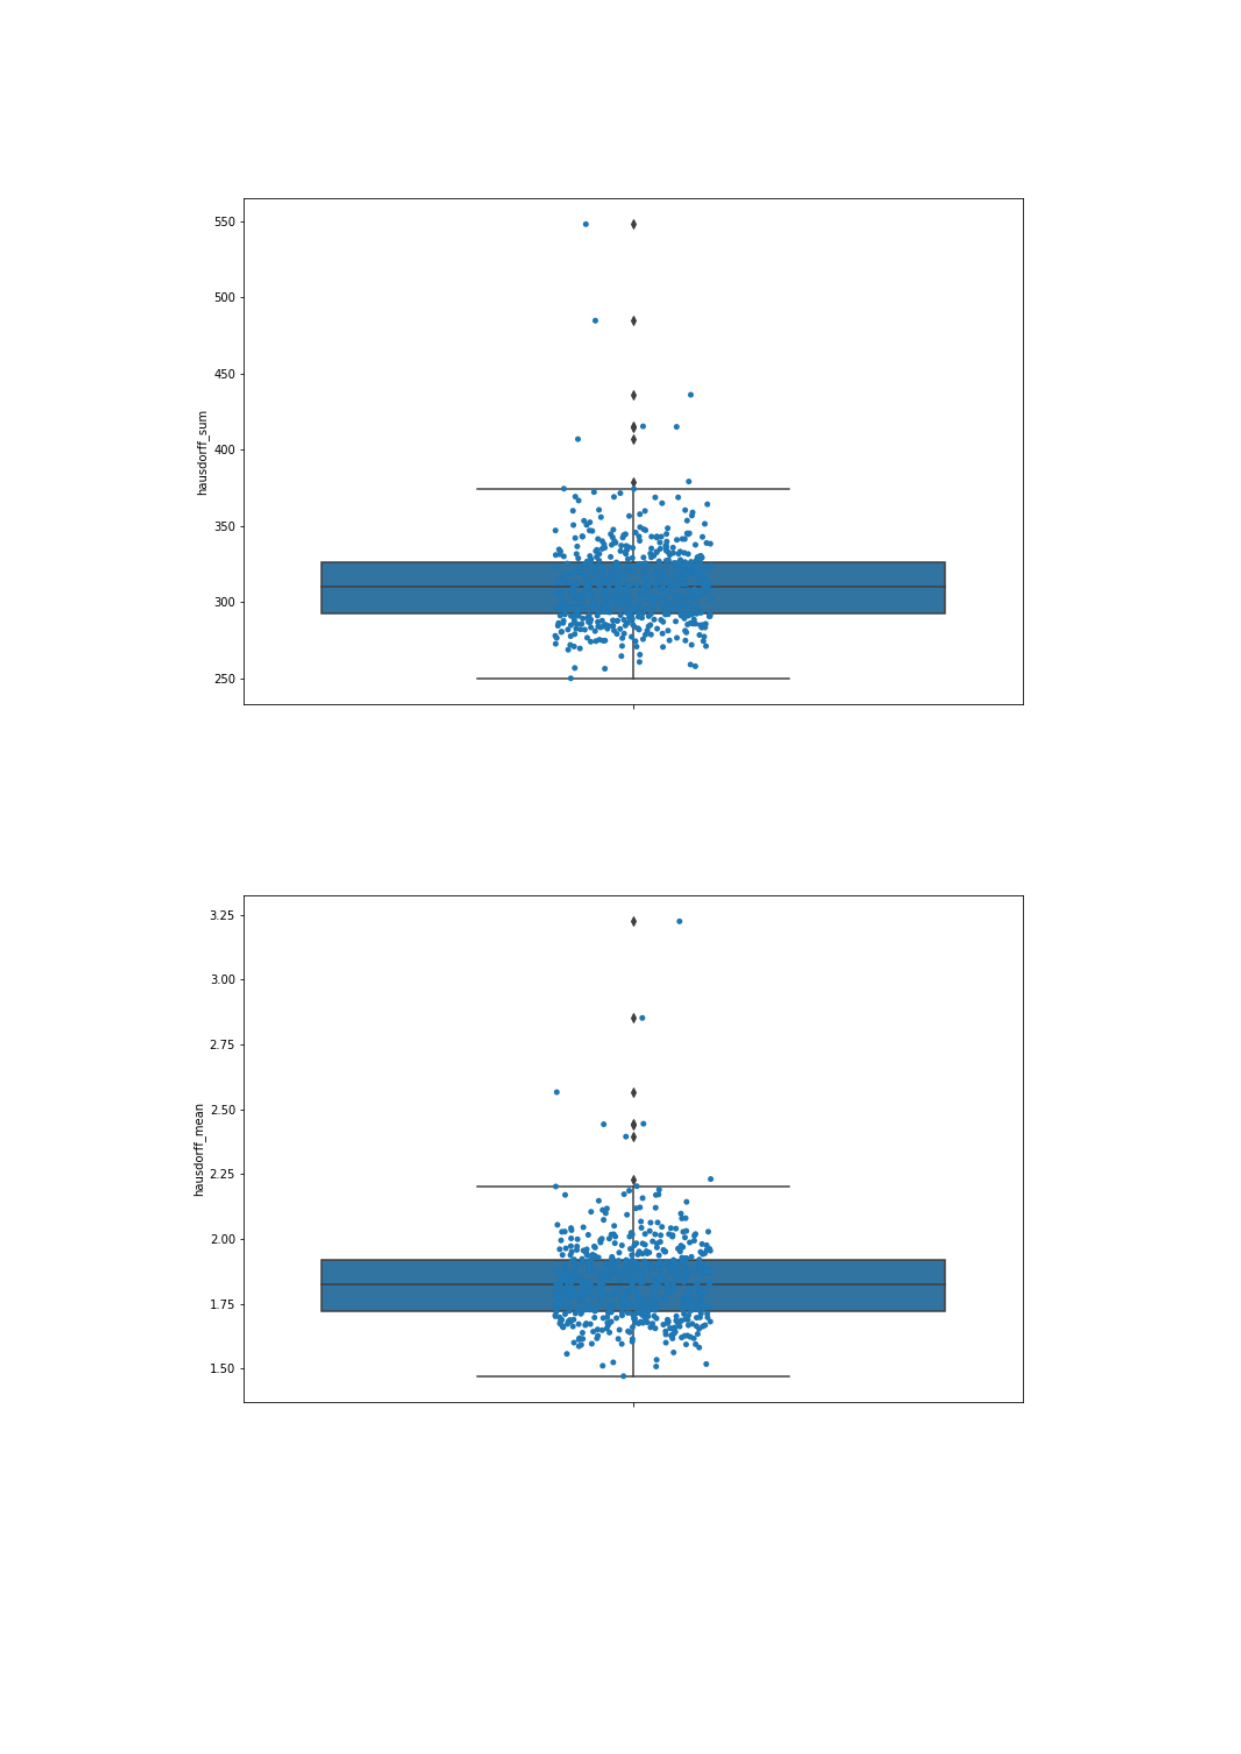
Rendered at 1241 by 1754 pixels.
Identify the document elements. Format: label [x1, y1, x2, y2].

picture [118, 815, 1123, 1486]
picture [118, 118, 1123, 788]
